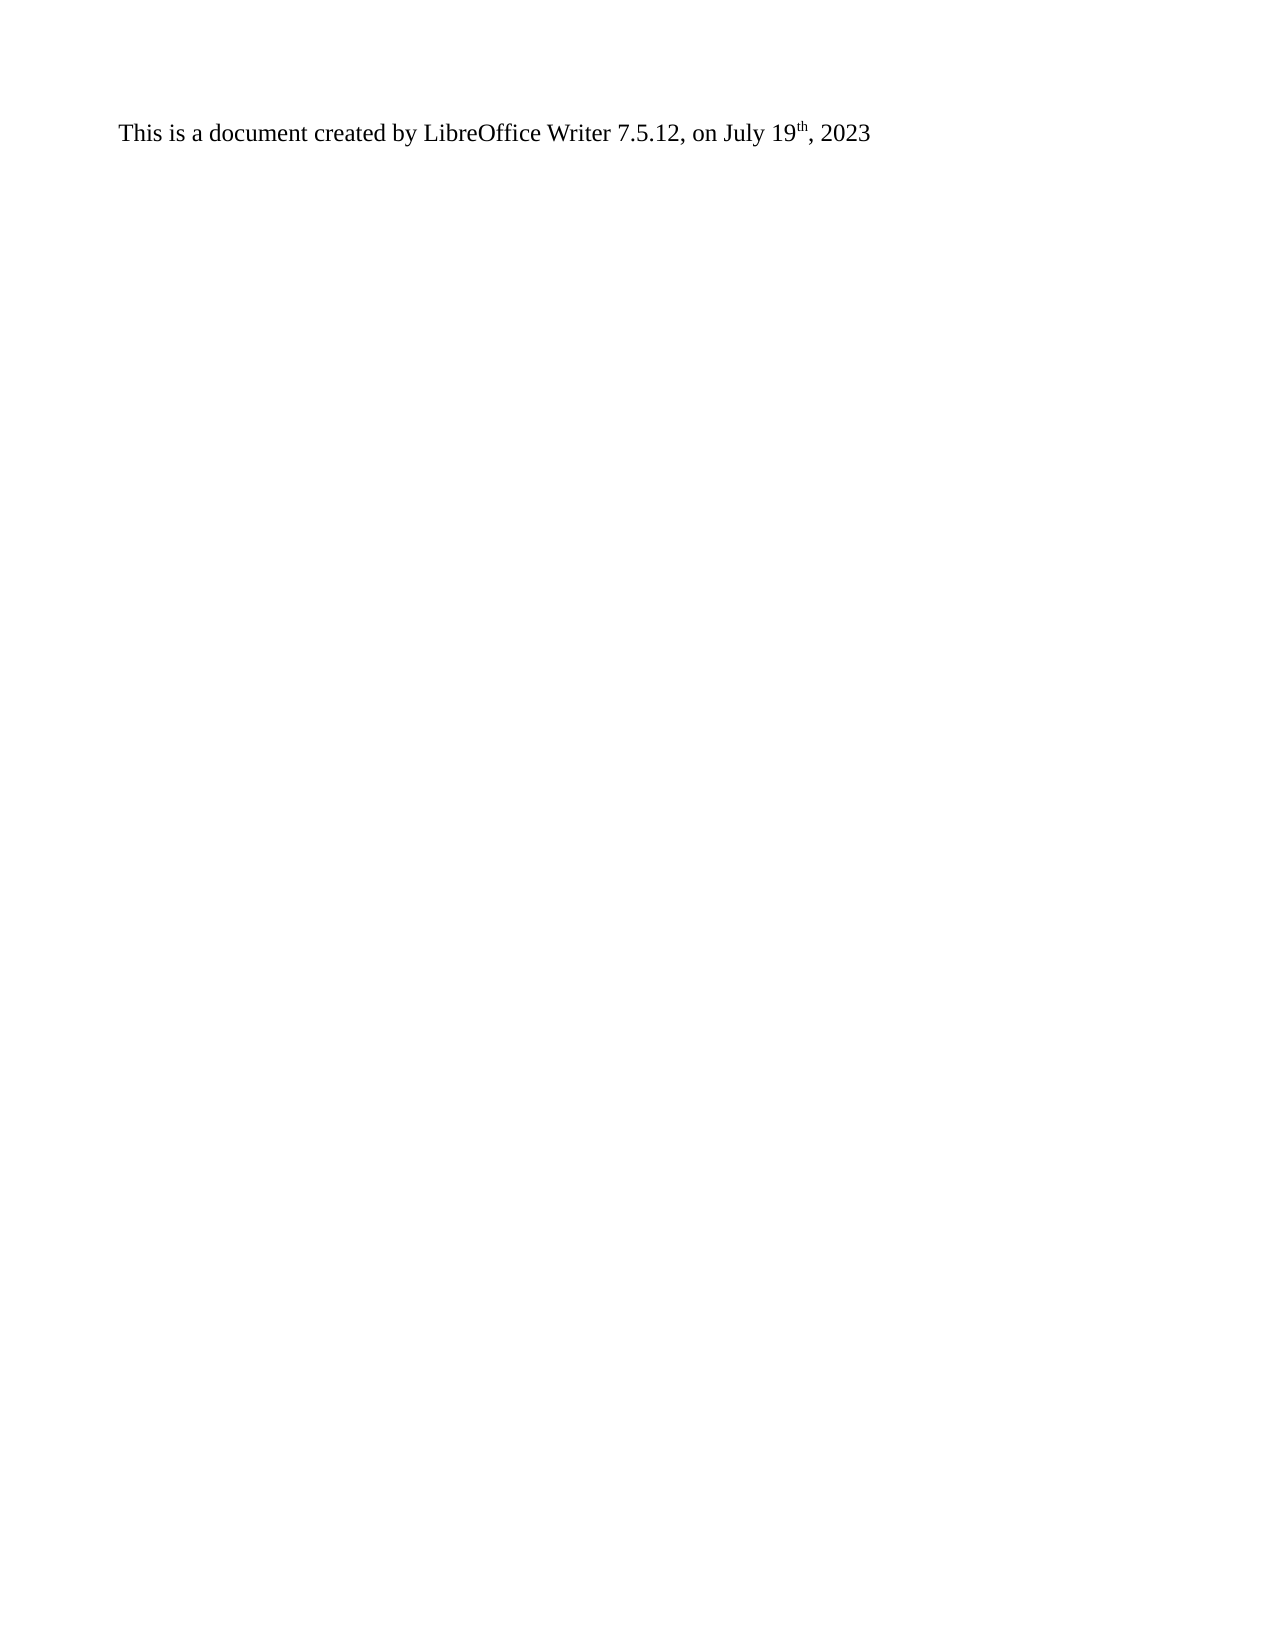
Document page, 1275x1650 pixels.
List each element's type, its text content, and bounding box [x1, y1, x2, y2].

text This is a document created by LibreOffice Writer 7.5.12, on July 19th, 2023 [118, 118, 1157, 147]
